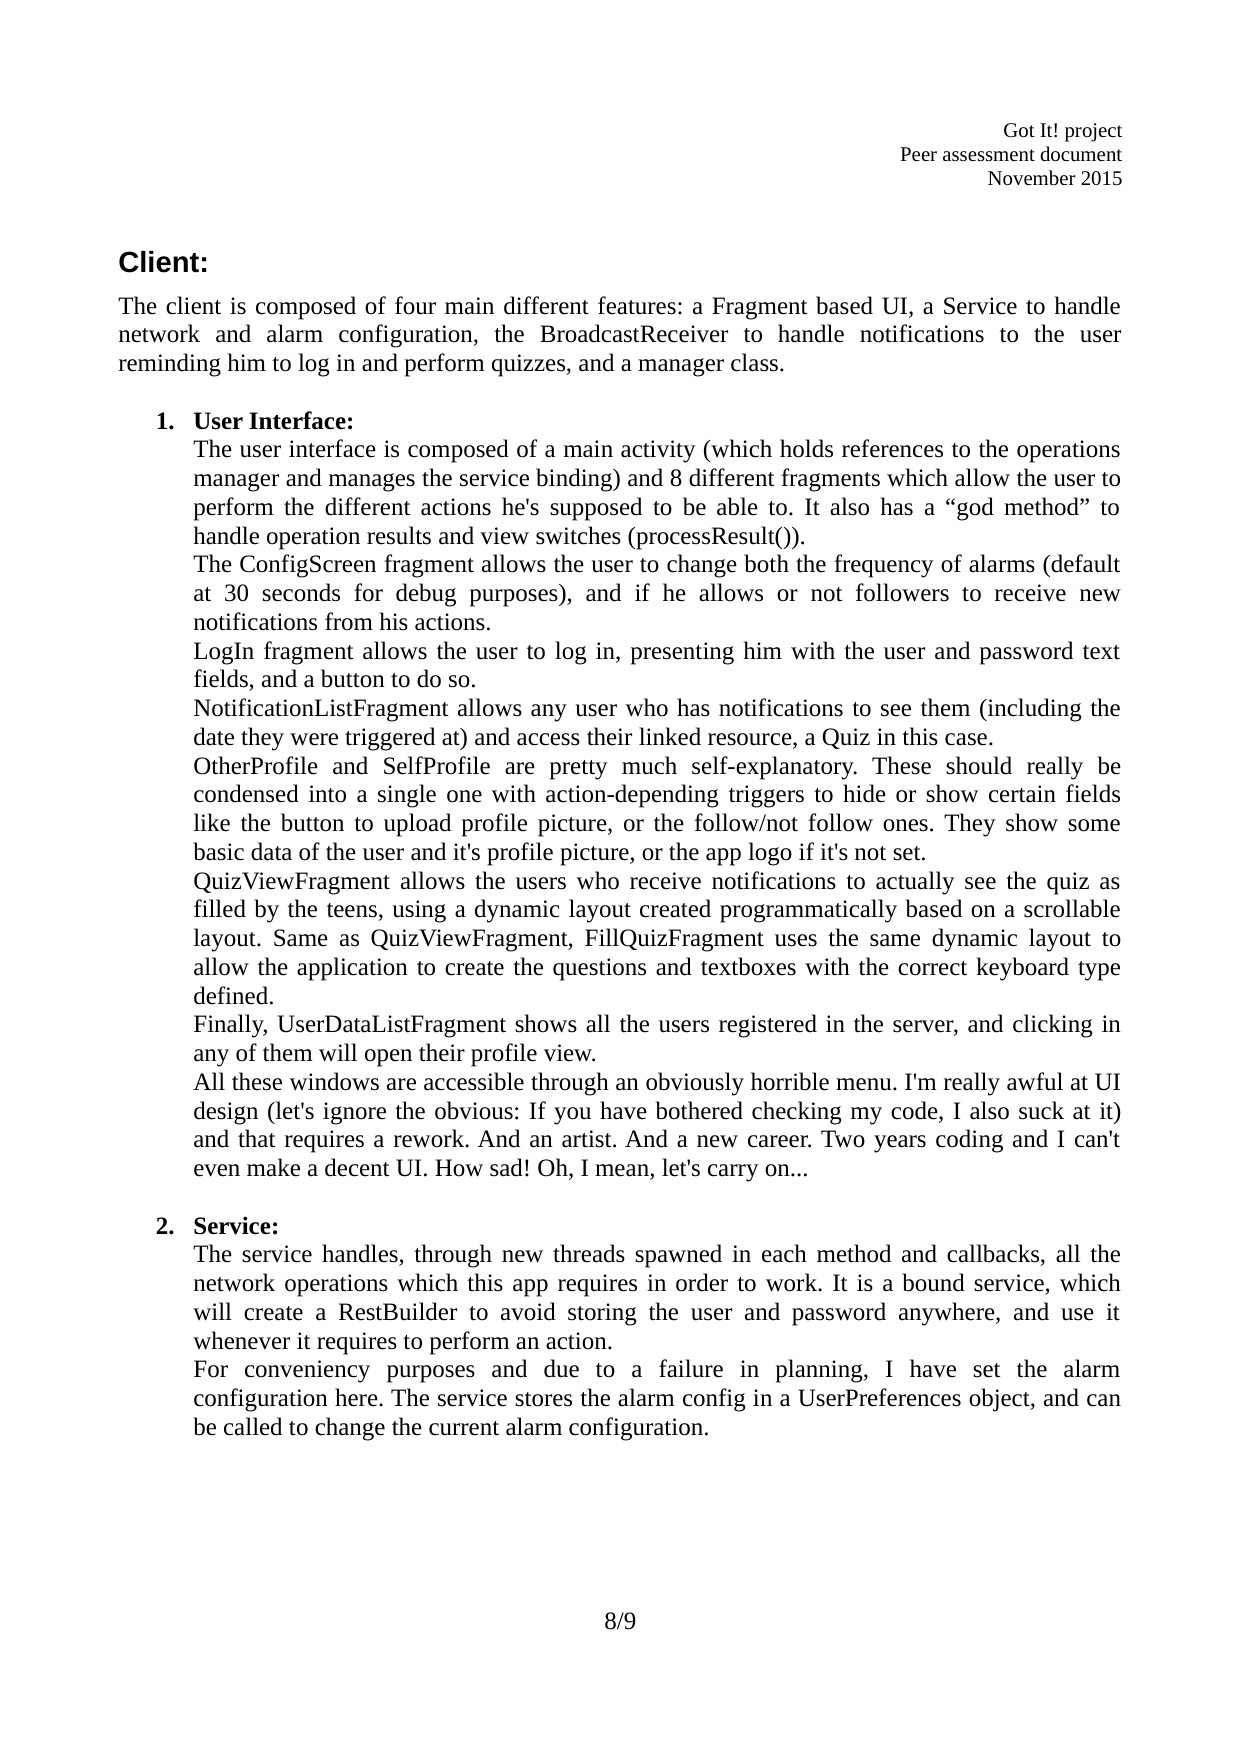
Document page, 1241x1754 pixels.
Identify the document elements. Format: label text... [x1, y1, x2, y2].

list The ConfigScreen fragment allows the user to change both the frequency of alarms (default at 30 seconds for debug purposes), and if he allows or not followers to receive new notifications from his actions. [156, 549, 1122, 636]
subtitle Client: [118, 245, 1122, 278]
text The client is composed of four main different features: a Fragment based UI, a Service to handle network and alarm configuration, the BroadcastReceiver to handle notifications to the user reminding him to log in and perform quizzes, and a manager class. [118, 291, 1122, 377]
list QuizViewFragment allows the users who receive notifications to actually see the quiz as filled by the teens, using a dynamic layout created programmatically based on a scrollable layout. Same as QuizViewFragment, FillQuizFragment uses the same dynamic layout to allow the application to create the questions and textboxes with the correct keyboard type defined. [156, 866, 1122, 1009]
list LogIn fragment allows the user to log in, presenting him with the user and password text fields, and a button to do so. [156, 636, 1122, 693]
list Service: [156, 1211, 1122, 1239]
list OtherProfile and SelfProfile are pretty much self-explanatory. These should really be condensed into a single one with action-depending triggers to hide or show certain fields like the button to upload profile picture, or the follow/not follow ones. They show some basic data of the user and it's profile picture, or the app logo if it's not set. [156, 751, 1122, 866]
list All these windows are accessible through an obviously horrible menu. I'm really awful at UI design (let's ignore the obvious: If you have bothered checking my code, I also suck at it) and that requires a rework. And an artist. And a new career. Two years coding and I can't even make a decent UI. How sad! Oh, I mean, let's carry on... [156, 1067, 1122, 1182]
list The service handles, through new threads spawned in each method and callbacks, all the network operations which this app requires in order to work. It is a bound service, which will create a RestBuilder to avoid storing the user and password anywhere, and use it whenever it requires to perform an action. [156, 1239, 1122, 1354]
list For conveniency purposes and due to a failure in planning, I have set the alarm configuration here. The service stores the alarm config in a UserPreferences object, and can be called to change the current alarm configuration. [156, 1354, 1122, 1441]
list NotificationListFragment allows any user who has notifications to see them (including the date they were triggered at) and access their linked resource, a Quiz in this case. [156, 693, 1122, 751]
list The user interface is composed of a main activity (which holds references to the operations manager and manages the service binding) and 8 different fragments which allow the user to perform the different actions he's supposed to be able to. It also has a “god method” to handle operation results and view switches (processResult()). [156, 434, 1122, 549]
list Finally, UserDataListFragment shows all the users registered in the server, and clicking in any of them will open their profile view. [156, 1009, 1122, 1067]
list User Interface: [156, 406, 1122, 434]
